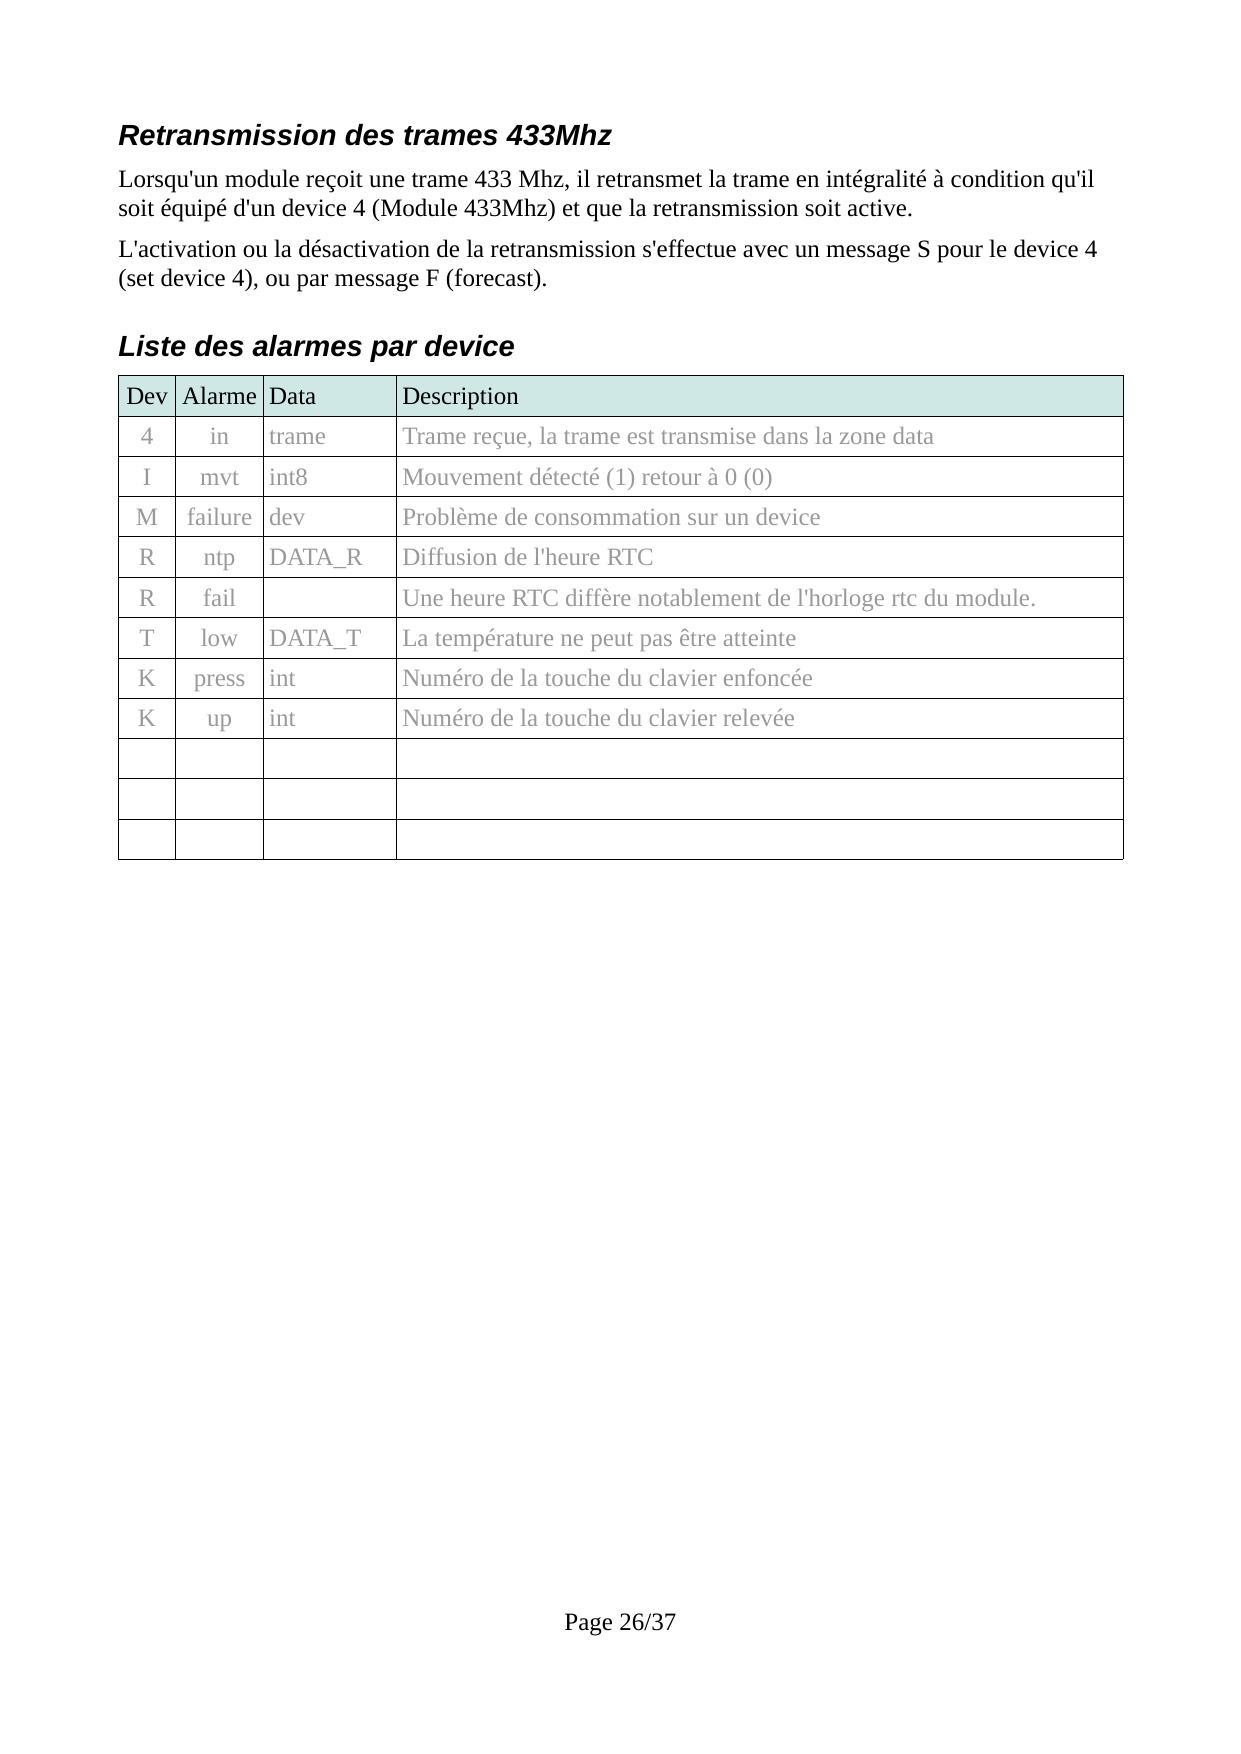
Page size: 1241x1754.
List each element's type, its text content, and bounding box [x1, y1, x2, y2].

text L'activation ou la désactivation de la retransmission s'effectue avec un message S pour le device 4 (set device 4), ou par message F (forecast). [118, 234, 1122, 292]
table_cell Numéro de la touche du clavier enfoncée [397, 659, 1123, 698]
table_cell DATA_T [264, 618, 396, 657]
table_cell failure [176, 497, 263, 536]
table_cell [119, 739, 175, 778]
table_cell fail [176, 578, 263, 617]
table_cell T [119, 618, 175, 657]
table_cell 4 [119, 417, 175, 456]
table_cell [176, 820, 263, 859]
table_cell int [264, 659, 396, 698]
subtitle Liste des alarmes par device [118, 329, 1122, 363]
subtitle Retransmission des trames 433Mhz [118, 118, 1122, 152]
text Lorsqu'un module reçoit une trame 433 Mhz, il retransmet la trame en intégralité à condition qu'il soit équipé d'un device 4 (Module 433Mhz) et que la retransmission soit active. [118, 164, 1122, 222]
table_cell int8 [264, 457, 396, 496]
table_cell mvt [176, 457, 263, 496]
table_cell up [176, 699, 263, 738]
table_header Alarme [176, 376, 263, 416]
table_cell Une heure RTC diffère notablement de l'horloge rtc du module. [397, 578, 1123, 617]
table_cell [119, 779, 175, 819]
table_cell [264, 578, 396, 617]
table_cell [397, 779, 1123, 819]
table_cell Mouvement détecté (1) retour à 0 (0) [397, 457, 1123, 496]
table_cell press [176, 659, 263, 698]
table_cell [176, 779, 263, 819]
table_cell [264, 820, 396, 859]
table_cell ntp [176, 537, 263, 577]
table_cell R [119, 578, 175, 617]
table_cell Numéro de la touche du clavier relevée [397, 699, 1123, 738]
table_cell Trame reçue, la trame est transmise dans la zone data [397, 417, 1123, 456]
table_cell DATA_R [264, 537, 396, 577]
table_cell trame [264, 417, 396, 456]
table_header Dev [119, 376, 175, 416]
table_cell Problème de consommation sur un device [397, 497, 1123, 536]
table_cell R [119, 537, 175, 577]
table_cell [119, 820, 175, 859]
table_cell I [119, 457, 175, 496]
table_cell int [264, 699, 396, 738]
table_cell dev [264, 497, 396, 536]
table_cell [397, 820, 1123, 859]
table_cell [176, 739, 263, 778]
table_cell La température ne peut pas être atteinte [397, 618, 1123, 657]
table_cell [397, 739, 1123, 778]
table_cell M [119, 497, 175, 536]
table_header Description [397, 376, 1123, 416]
table_header Data [264, 376, 396, 416]
table_cell K [119, 699, 175, 738]
table_cell low [176, 618, 263, 657]
table_cell [264, 739, 396, 778]
table_cell in [176, 417, 263, 456]
table_cell K [119, 659, 175, 698]
table_cell Diffusion de l'heure RTC [397, 537, 1123, 577]
table_cell [264, 779, 396, 819]
